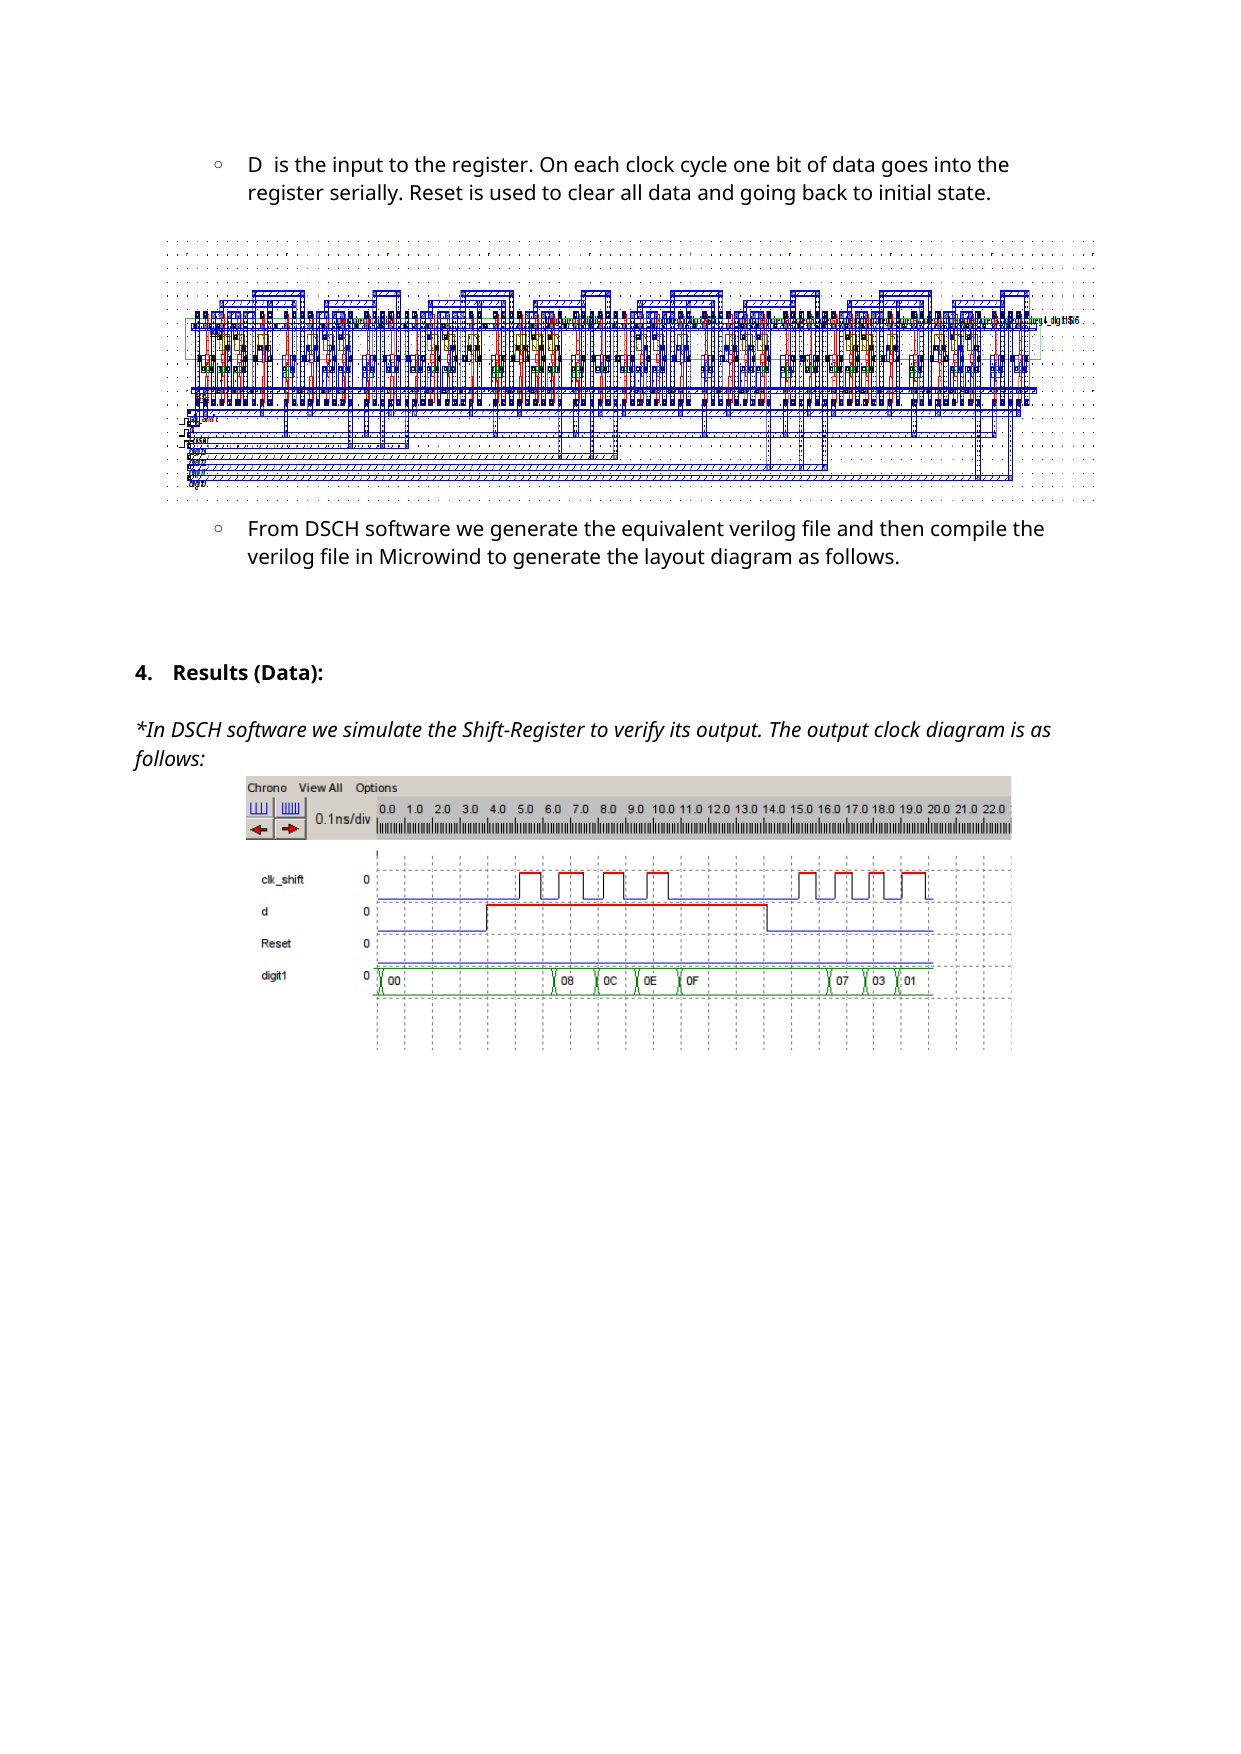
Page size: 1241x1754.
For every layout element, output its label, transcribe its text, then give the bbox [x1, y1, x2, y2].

picture [245, 776, 1012, 1050]
list From DSCH software we generate the equivalent verilog file and then compile the verilog file in Microwind to generate the layout diagram as follows. [210, 514, 1091, 571]
list D is the input to the register. On each clock cycle one bit of data goes into the register serially. Reset is used to clear all data and going back to initial state. [210, 150, 1091, 207]
list Results (Data): [135, 658, 1091, 686]
picture [165, 236, 1095, 514]
text *In DSCH software we simulate the Shift-Register to verify its output. The output clock diagram is as follows: [135, 715, 1091, 801]
